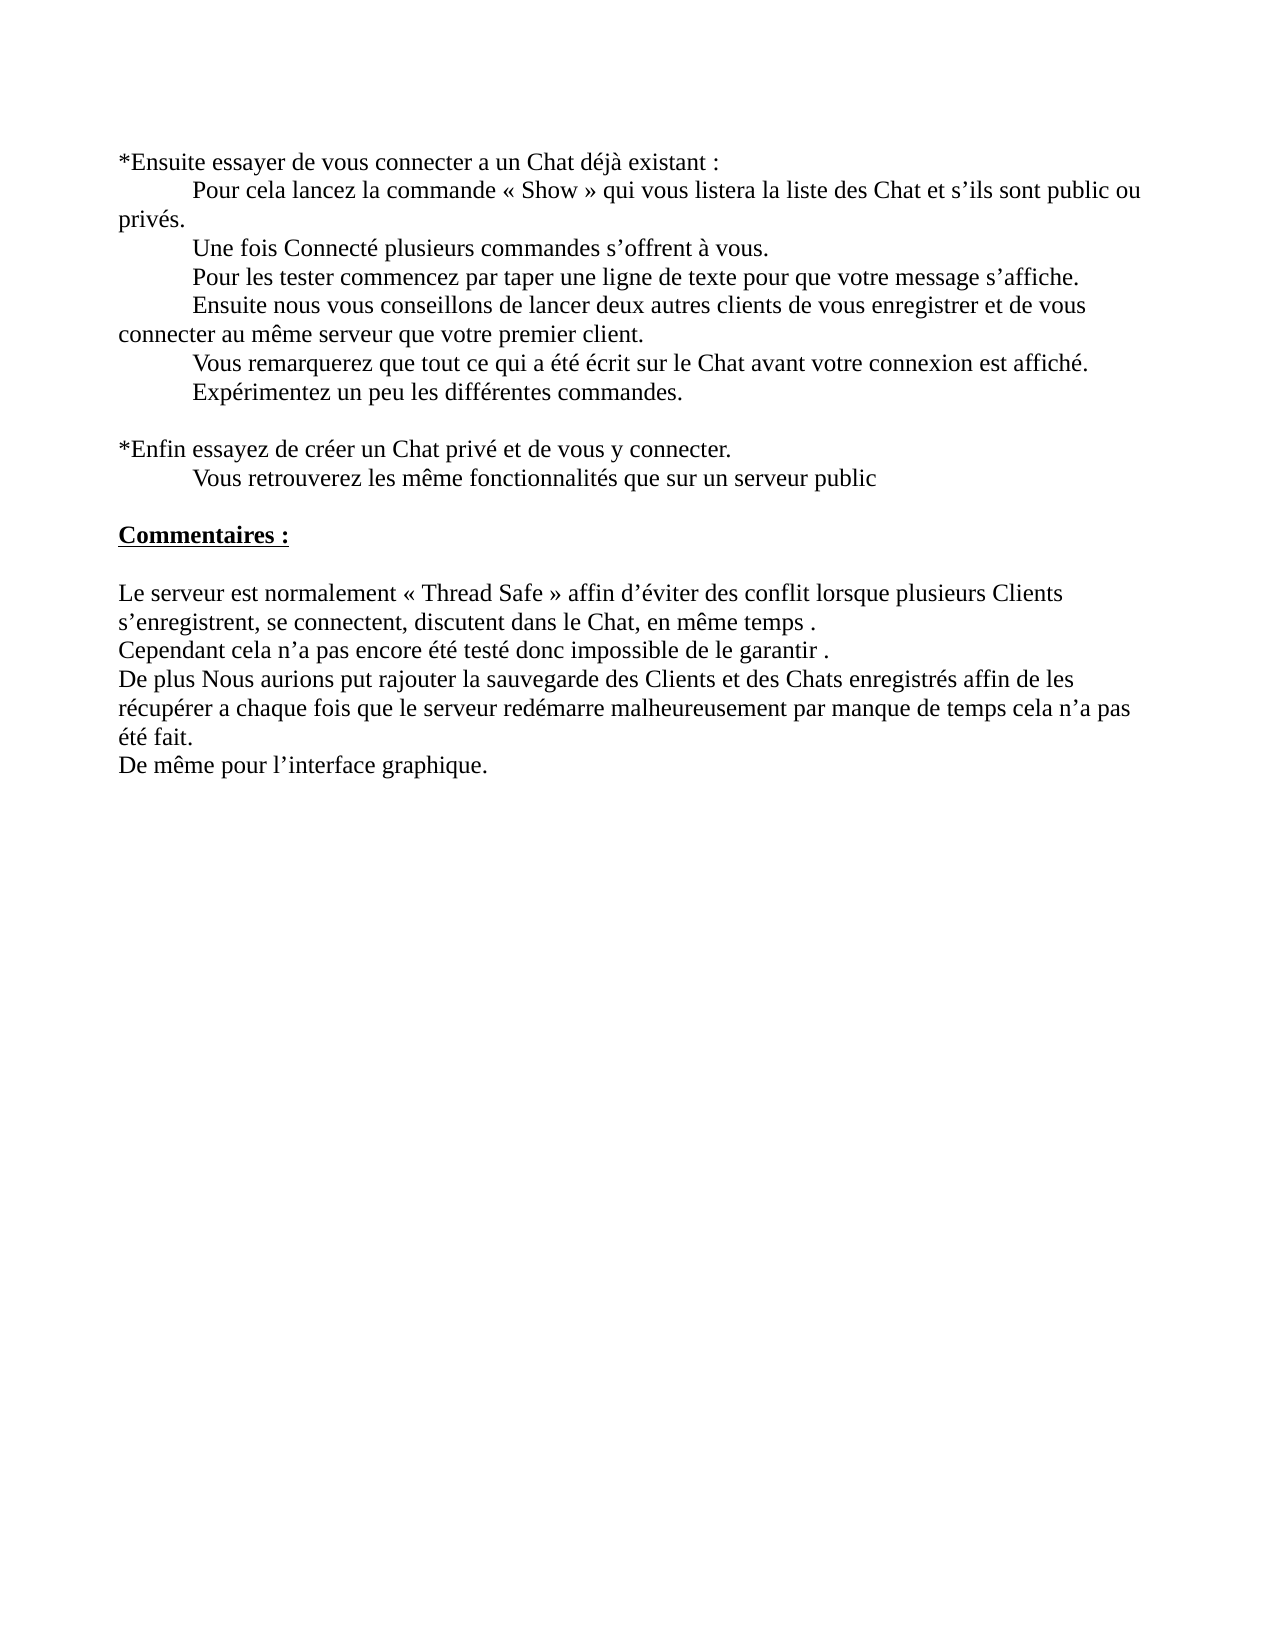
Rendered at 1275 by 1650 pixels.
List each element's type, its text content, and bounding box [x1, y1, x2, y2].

text Commentaires : [118, 521, 1157, 549]
text Pour cela lancez la commande « Show » qui vous listera la liste des Chat et s’ils sont public ou privés. [118, 176, 1157, 233]
text Vous remarquerez que tout ce qui a été écrit sur le Chat avant votre connexion est affiché. [118, 348, 1157, 377]
text De même pour l’interface graphique. [118, 751, 1157, 779]
text Vous retrouverez les même fonctionnalités que sur un serveur public [118, 463, 1157, 492]
text Le serveur est normalement « Thread Safe » affin d’éviter des conflit lorsque plusieurs Clients s’enregistrent, se connectent, discutent dans le Chat, en même temps . [118, 578, 1157, 636]
text Une fois Connecté plusieurs commandes s’offrent à vous. [118, 233, 1157, 262]
text Pour les tester commencez par taper une ligne de texte pour que votre message s’affiche. [118, 262, 1157, 291]
text De plus Nous aurions put rajouter la sauvegarde des Clients et des Chats enregistrés affin de les récupérer a chaque fois que le serveur redémarre malheureusement par manque de temps cela n’a pas été fait. [118, 664, 1157, 751]
text *Enfin essayez de créer un Chat privé et de vous y connecter. [118, 434, 1157, 463]
text Expérimentez un peu les différentes commandes. [118, 377, 1157, 406]
text Cependant cela n’a pas encore été testé donc impossible de le garantir . [118, 636, 1157, 664]
text Ensuite nous vous conseillons de lancer deux autres clients de vous enregistrer et de vous connecter au même serveur que votre premier client. [118, 291, 1157, 348]
text *Ensuite essayer de vous connecter a un Chat déjà existant : [118, 147, 1157, 176]
